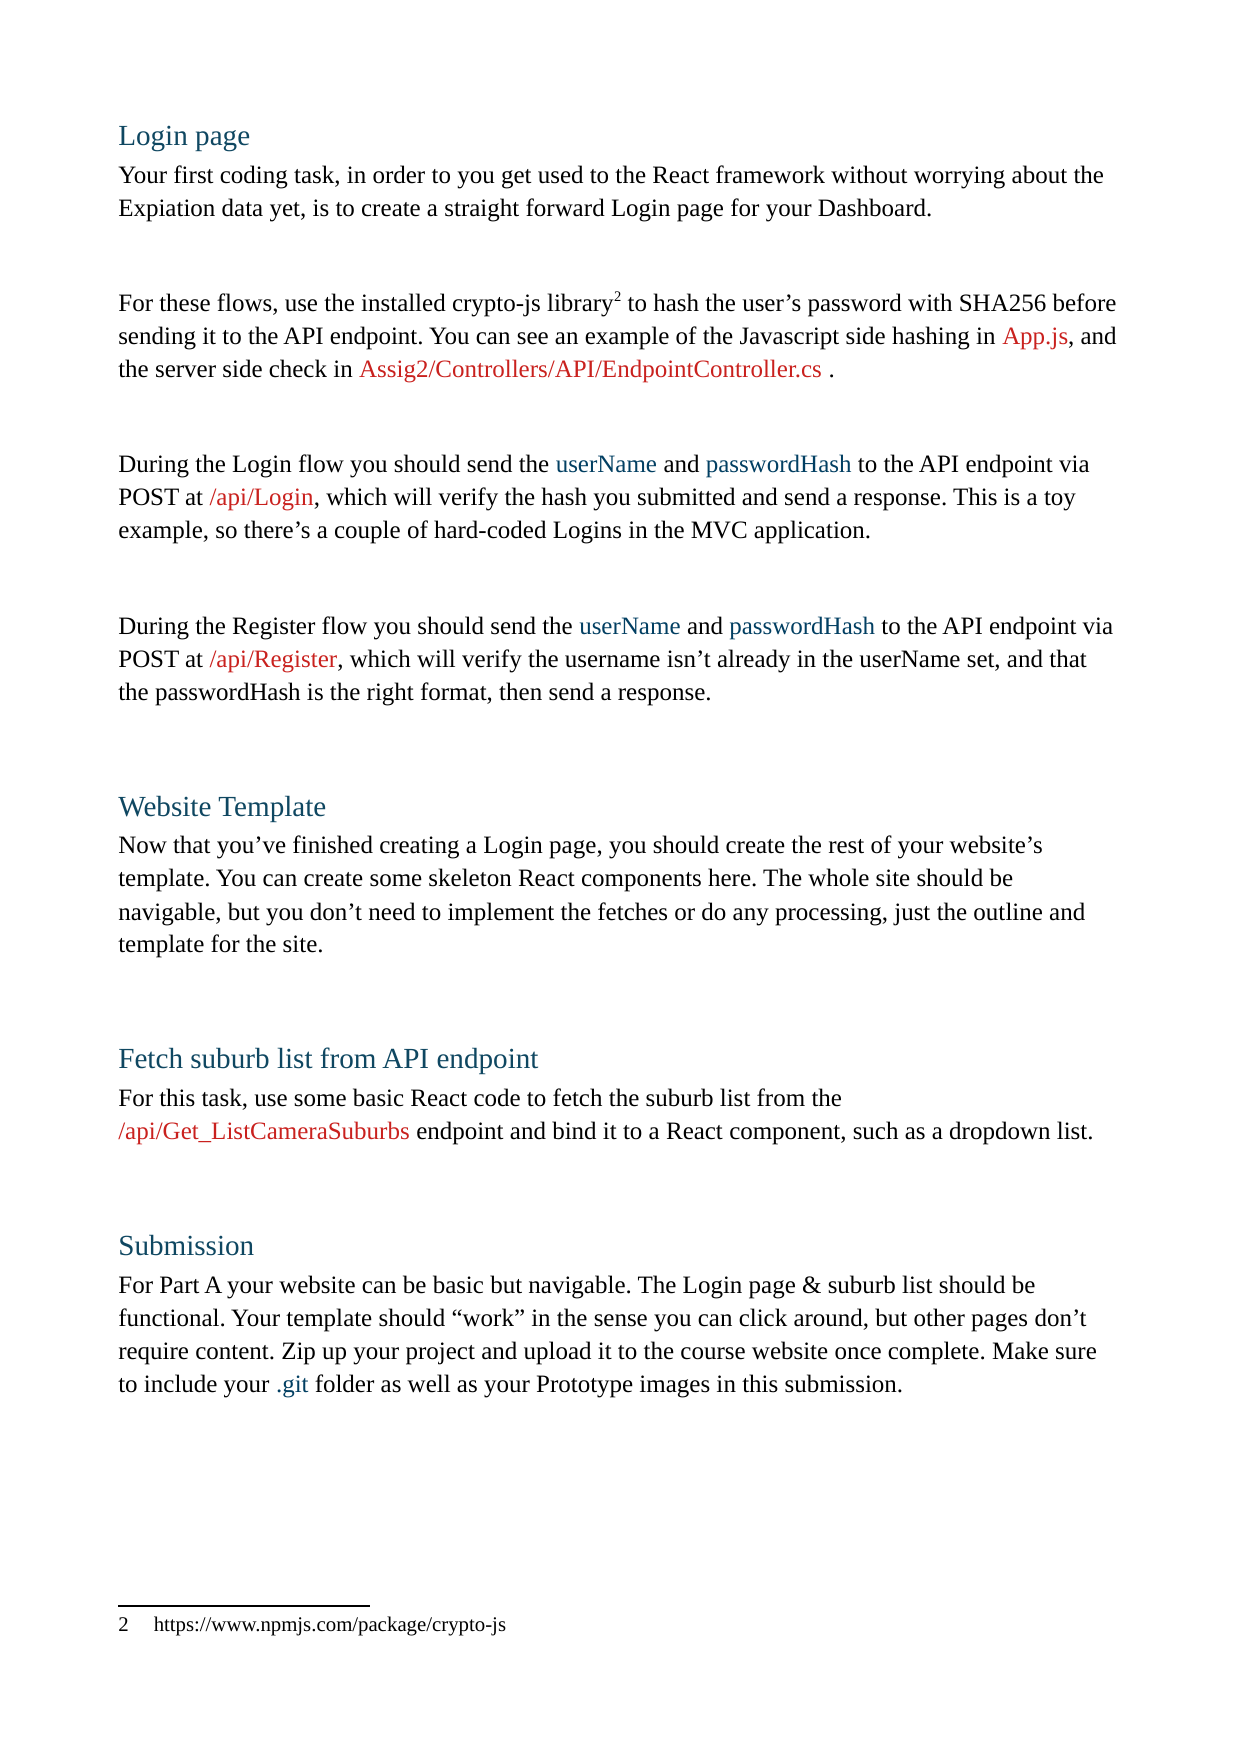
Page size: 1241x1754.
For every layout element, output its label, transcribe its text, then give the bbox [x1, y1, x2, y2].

text Now that you’ve finished creating a Login page, you should create the rest of your website’s template. You can create some skeleton React components here. The whole site should be navigable, but you don’t need to implement the fetches or do any processing, just the outline and template for the site. [118, 831, 1122, 958]
text Your first coding task, in order to you get used to the React framework without worrying about the Expiation data yet, is to create a straight forward Login page for your Dashboard. [118, 160, 1122, 222]
text During the Register flow you should send the userName and passwordHash to the API endpoint via POST at /api/Register, which will verify the username isn’t already in the userName set, and that the passwordHash is the right format, then send a response. [118, 611, 1122, 706]
text For these flows, use the installed crypto-js library to hash the user’s password with SHA256 before sending it to the API endpoint. You can see an example of the Javascript side hashing in App.js, and the server side check in Assig2/Controllers/API/EndpointController.cs . [118, 288, 1122, 383]
subtitle Login page [118, 118, 1122, 152]
subtitle Website Template [118, 789, 1122, 822]
text https://www.npmjs.com/package/crypto-js [118, 1612, 1122, 1636]
text During the Login flow you should send the userName and passwordHash to the API endpoint via POST at /api/Login, which will verify the hash you submitted and send a response. This is a toy example, so there’s a couple of hard-coded Logins in the MVC application. [118, 449, 1122, 544]
subtitle Fetch suburb list from API endpoint [118, 1041, 1122, 1075]
text For Part A your website can be basic but navigable. The Login page & suburb list should be functional. Your template should “work” in the sense you can click around, but other pages don’t require content. Zip up your project and upload it to the course website once complete. Make sure to include your .git folder as well as your Prototype images in this submission. [118, 1270, 1122, 1398]
subtitle Submission [118, 1228, 1122, 1262]
text For this task, use some basic React code to fetch the suburb list from the /api/Get_ListCameraSuburbs endpoint and bind it to a React component, such as a dropdown list. [118, 1083, 1122, 1145]
